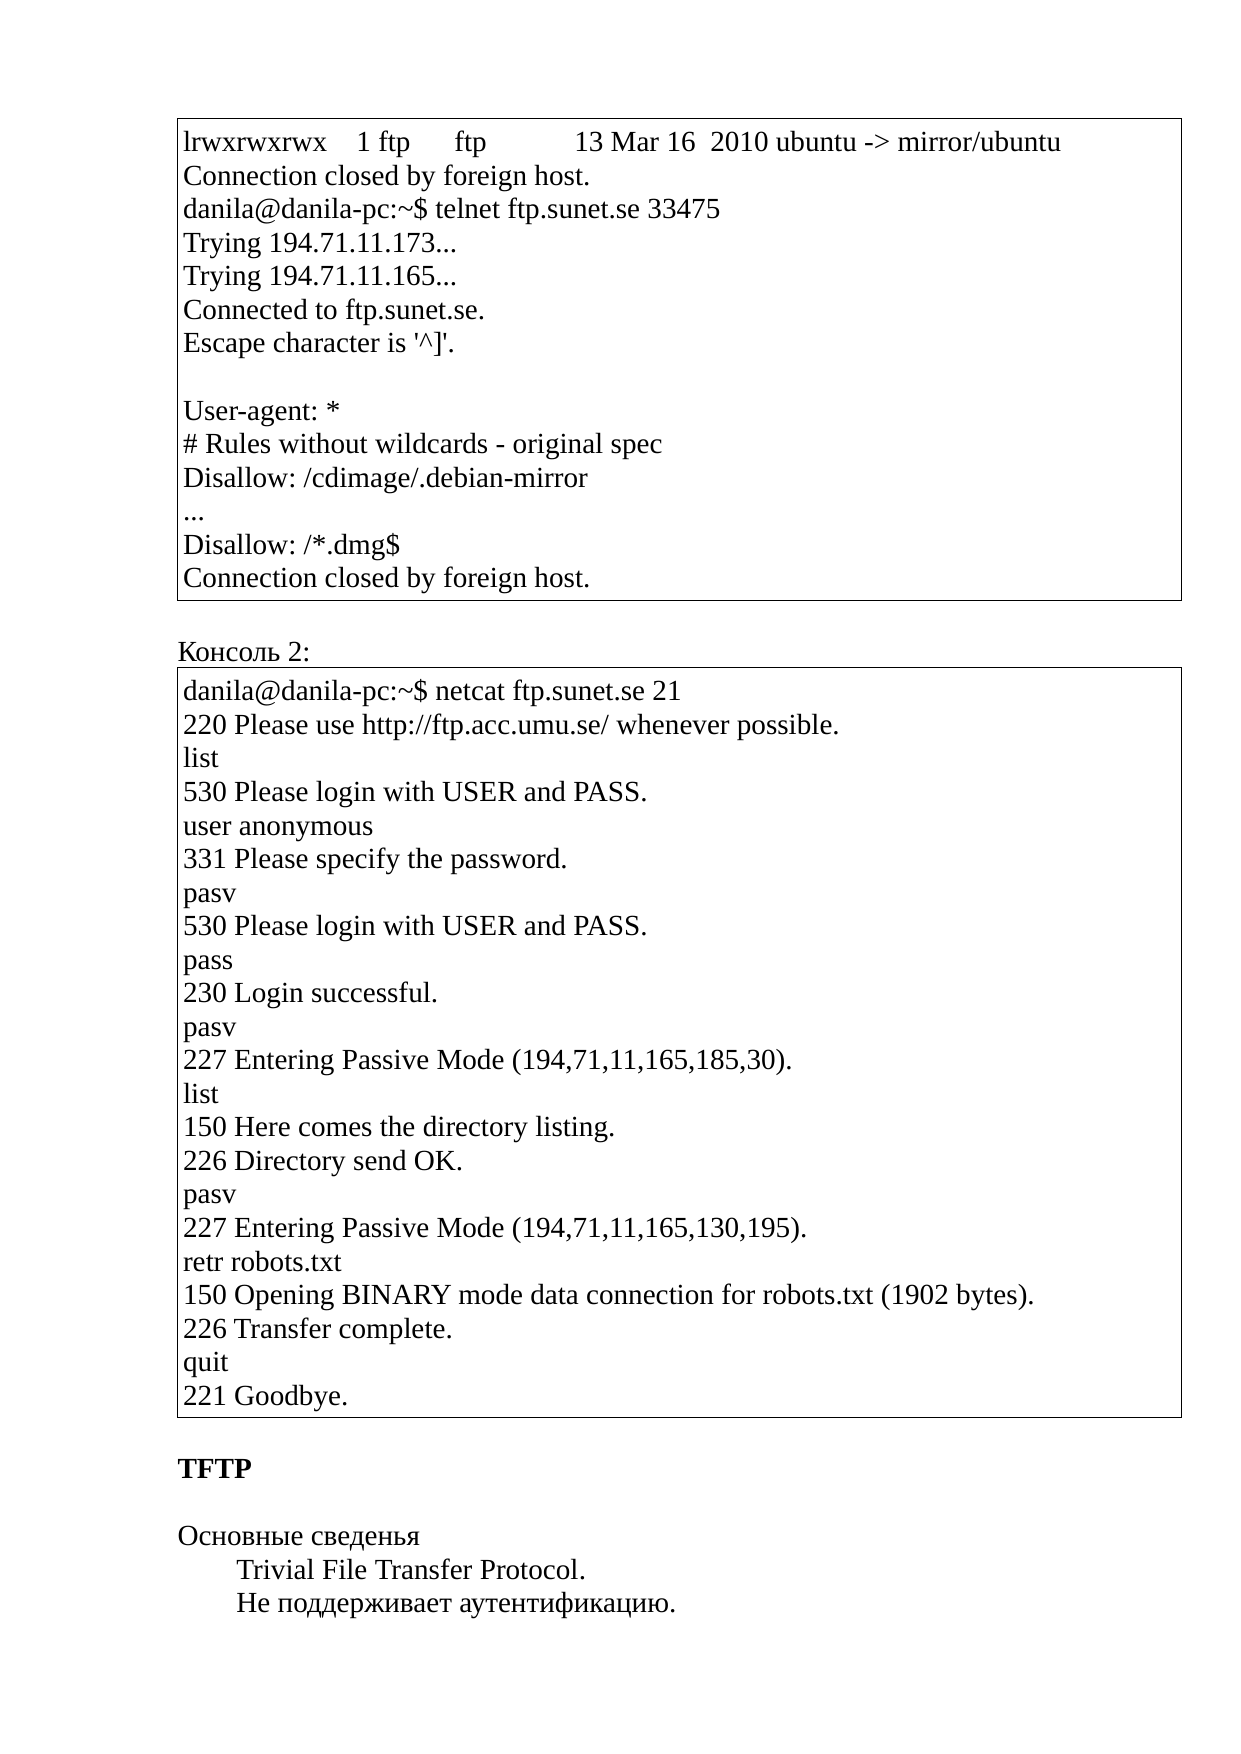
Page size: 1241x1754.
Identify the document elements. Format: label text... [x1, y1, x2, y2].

table_header lrwxrwxrwx 1 ftp ftp 13 Mar 16 2010 ubuntu -> mirror/ubuntu Connection closed by foreign host. danila@danila-pc:~$ telnet ftp.sunet.se 33475 Trying 194.71.11.173... Trying 194.71.11.165... Connected to ftp.sunet.se. Escape character is '^]'. User-agent: * # Rules without wildcards - original spec Disallow: /cdimage/.debian-mirror ... Disallow: /*.dmg$ Connection closed by foreign host. [178, 119, 1181, 600]
table_header danila@danila-pc:~$ netcat ftp.sunet.se 21 220 Please use http://ftp.acc.umu.se/ whenever possible. list 530 Please login with USER and PASS. user anonymous 331 Please specify the password. pasv 530 Please login with USER and PASS. pass 230 Login successful. pasv 227 Entering Passive Mode (194,71,11,165,185,30). list 150 Here comes the directory listing. 226 Directory send OK. pasv 227 Entering Passive Mode (194,71,11,165,130,195). retr robots.txt 150 Opening BINARY mode data connection for robots.txt (1902 bytes). 226 Transfer complete. quit 221 Goodbye. [178, 668, 1181, 1417]
text Основные сведенья [177, 1518, 1152, 1552]
text Trivial File Transfer Protocol. [236, 1552, 1152, 1585]
text Не поддерживает аутентификацию. [236, 1585, 1152, 1619]
text TFTP [177, 1451, 1152, 1485]
text Консоль 2: [177, 634, 1152, 667]
